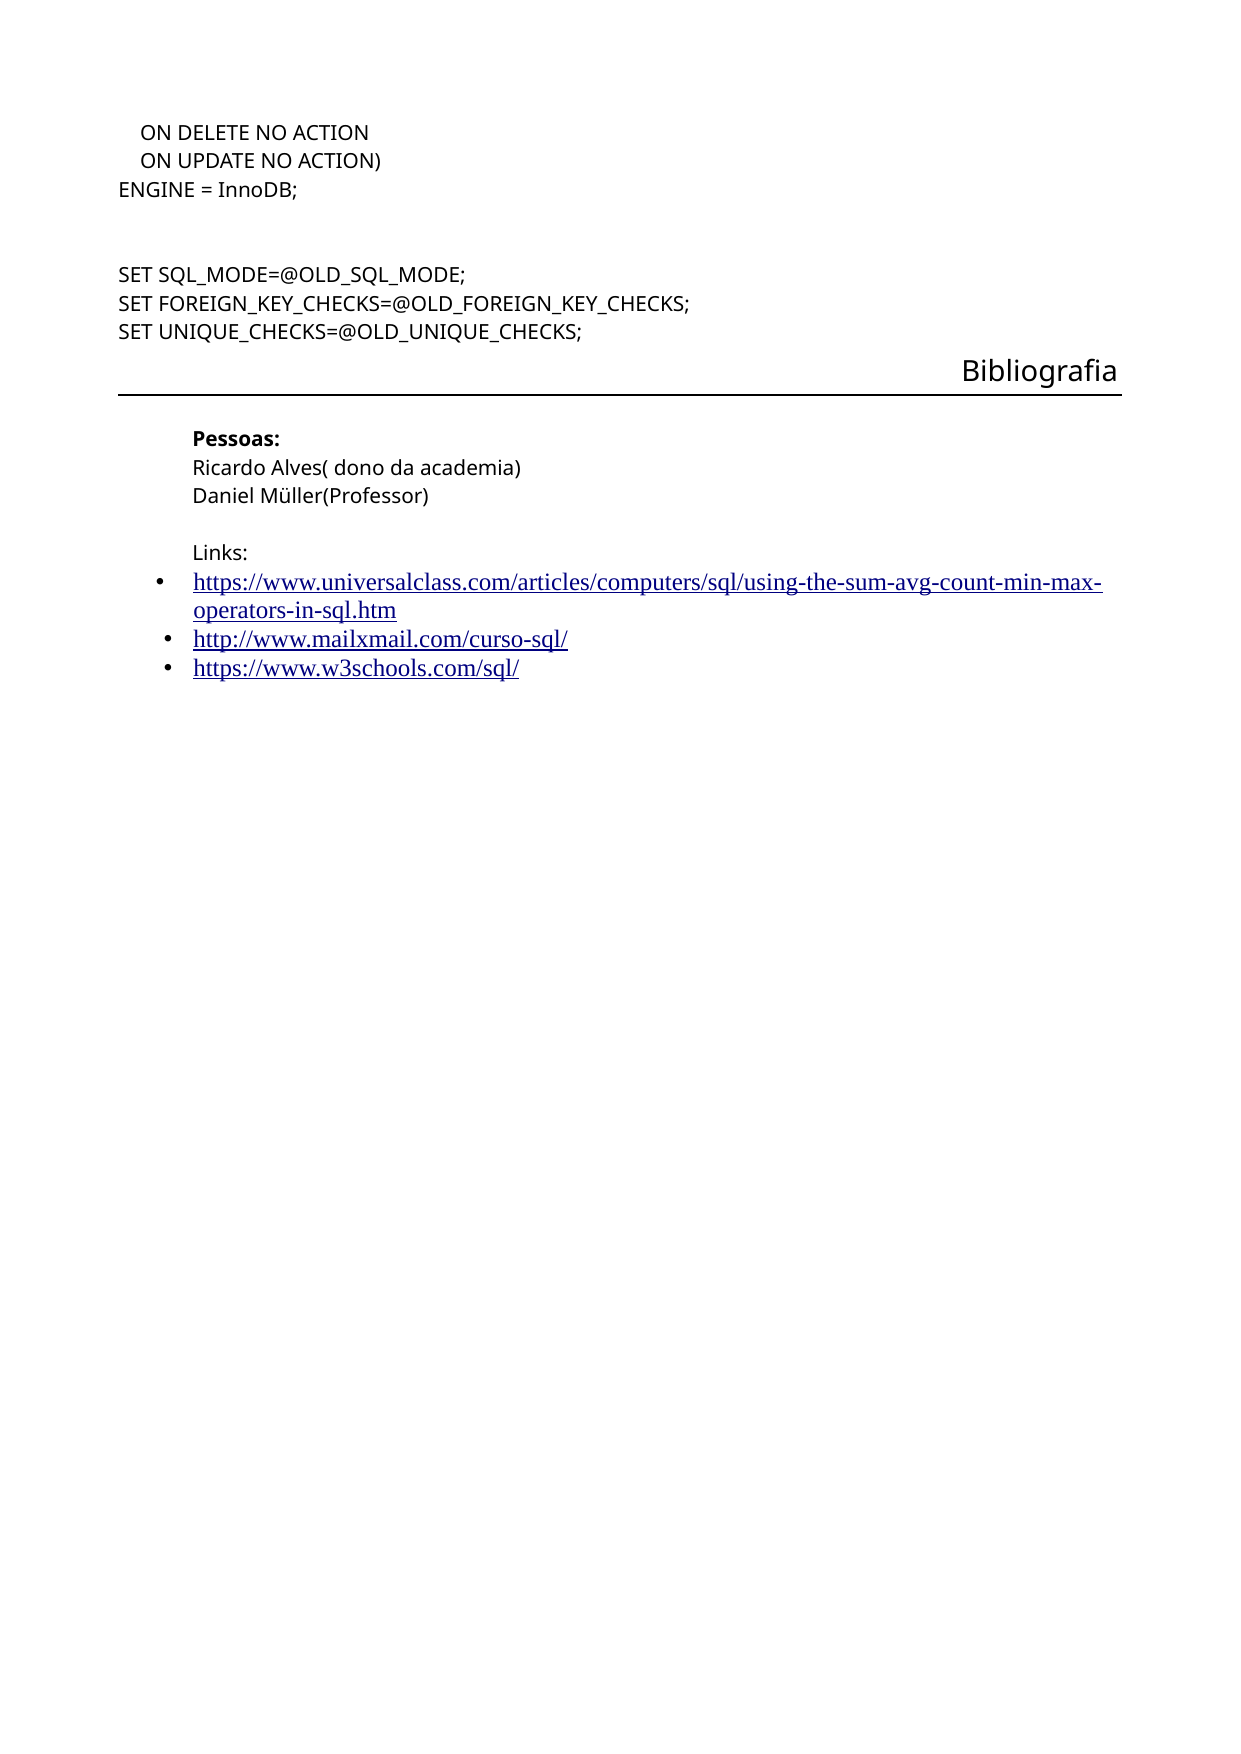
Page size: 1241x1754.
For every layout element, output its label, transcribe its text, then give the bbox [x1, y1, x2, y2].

text Bibliografia [118, 346, 1122, 394]
text SET UNIQUE_CHECKS=@OLD_UNIQUE_CHECKS; [118, 317, 1122, 346]
list http://www.mailxmail.com/curso-sql/ [164, 624, 1122, 653]
list https://www.universalclass.com/articles/computers/sql/using-the-sum-avg-count-min-max-operators-in-sql.htm [156, 567, 1122, 624]
text Pessoas: [118, 424, 1122, 453]
text Links: [118, 538, 1122, 567]
text Ricardo Alves( dono da academia) [118, 453, 1122, 481]
text Daniel Müller(Professor) [118, 481, 1122, 510]
list https://www.w3schools.com/sql/ [164, 653, 1122, 682]
text SET SQL_MODE=@OLD_SQL_MODE; [118, 260, 1122, 289]
text ON DELETE NO ACTION [118, 118, 1122, 147]
text SET FOREIGN_KEY_CHECKS=@OLD_FOREIGN_KEY_CHECKS; [118, 289, 1122, 317]
text ENGINE = InnoDB; [118, 175, 1122, 203]
text ON UPDATE NO ACTION) [118, 147, 1122, 175]
